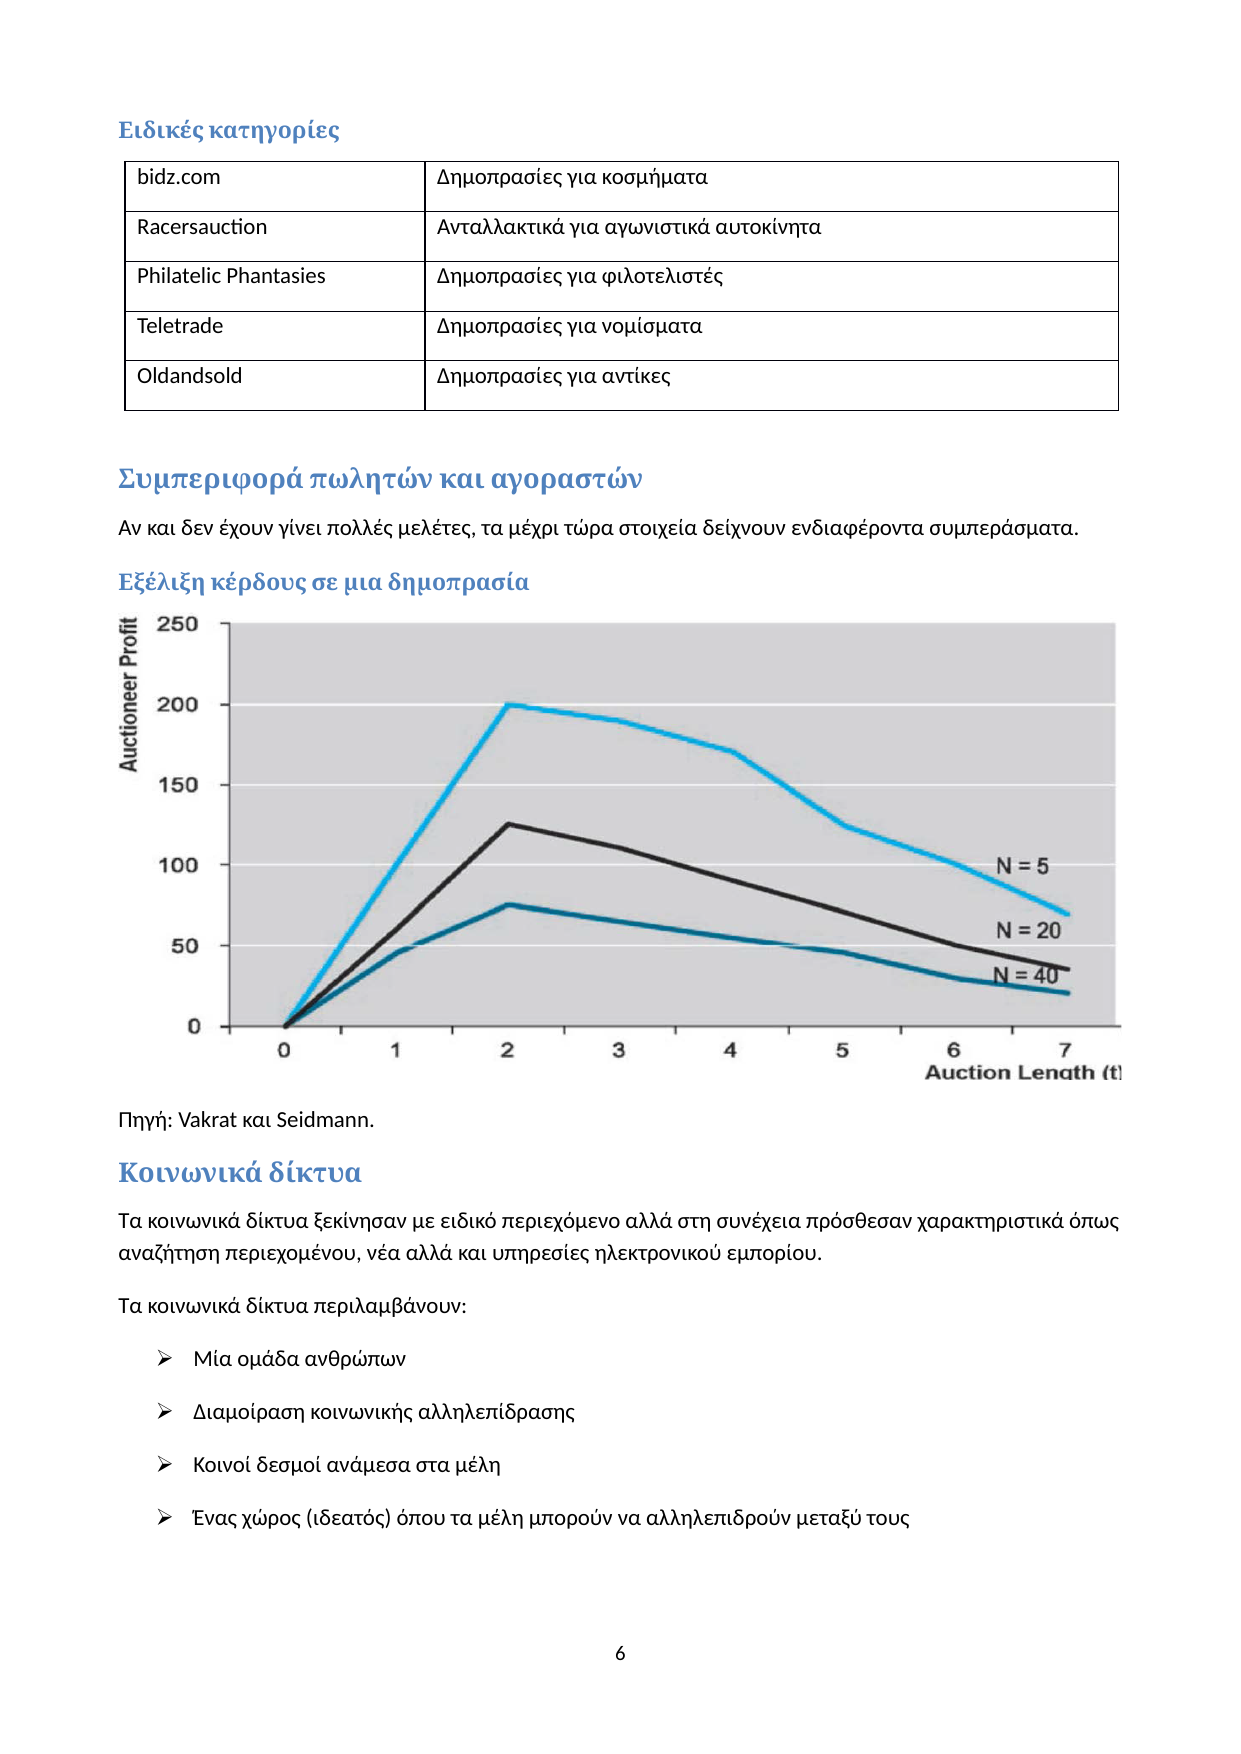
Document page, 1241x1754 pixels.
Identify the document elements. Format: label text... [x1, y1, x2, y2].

list Κοινοί δεσμοί ανάμεσα στα μέλη [156, 1450, 1122, 1478]
table_cell Ανταλλακτικά για αγωνιστικά αυτοκίνητα [426, 212, 1118, 261]
table_cell Δημοπρασίες για νομίσματα [426, 312, 1118, 360]
list Ένας χώρος (ιδεατός) όπου τα μέλη μπορούν να αλληλεπιδρούν μεταξύ τους [156, 1503, 1122, 1531]
table_cell Oldandsold [126, 361, 424, 410]
subtitle Εξέλιξη κέρδους σε μια δημοπρασία [118, 570, 1122, 596]
list Διαμοίραση κοινωνικής αλληλεπίδρασης [156, 1397, 1122, 1425]
text Πηγή: Vakrat και Seidmann. [118, 1105, 1122, 1133]
subtitle Κοινωνικά δίκτυα [118, 1158, 1122, 1189]
table_cell Philatelic Phantasies [126, 262, 424, 311]
table_header bidz.com [126, 162, 424, 211]
table_cell Δημοπρασίες για φιλοτελιστές [426, 262, 1118, 311]
text Τα κοινωνικά δίκτυα ξεκίνησαν με ειδικό περιεχόμενο αλλά στη συνέχεια πρόσθεσαν χαρακτηριστικά όπως αναζήτηση περιεχομένου, νέα αλλά και υπηρεσίες ηλεκτρονικού εμπορίου. [118, 1206, 1122, 1266]
table_cell Δημοπρασίες για αντίκες [426, 361, 1118, 410]
subtitle Συμπεριφορά πωλητών και αγοραστών [118, 464, 1122, 496]
table_cell Teletrade [126, 312, 424, 360]
list Μία ομάδα ανθρώπων [156, 1344, 1122, 1372]
subtitle Ειδικές κατηγορίες [118, 118, 1122, 144]
text Τα κοινωνικά δίκτυα περιλαμβάνουν: [118, 1291, 1122, 1319]
table_header Δημοπρασίες για κοσμήματα [426, 162, 1118, 211]
table_cell Racersauction [126, 212, 424, 261]
text Αν και δεν έχουν γίνει πολλές μελέτες, τα μέχρι τώρα στοιχεία δείχνουν ενδιαφέροντα συμπεράσματα. [118, 513, 1122, 541]
